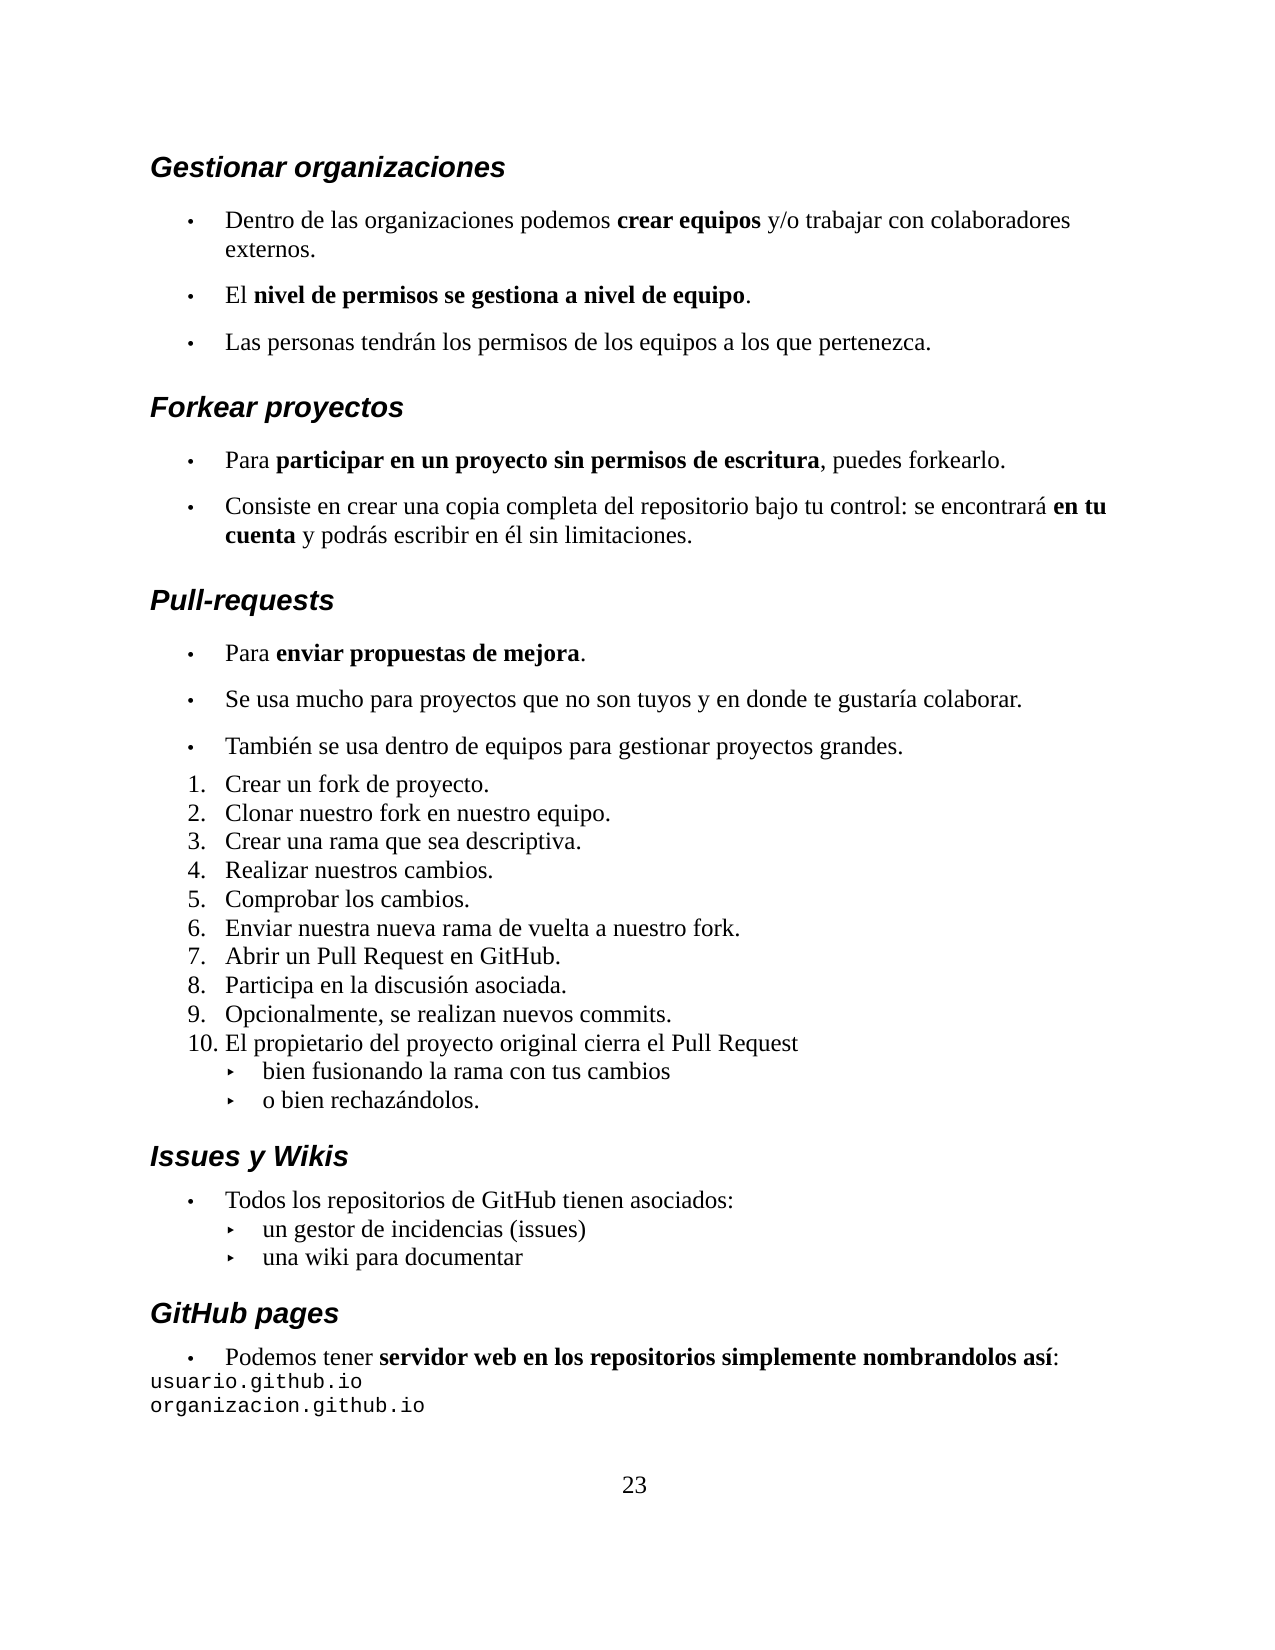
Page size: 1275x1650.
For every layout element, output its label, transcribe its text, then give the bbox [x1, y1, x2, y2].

subtitle GitHub pages [150, 1296, 1125, 1330]
list Dentro de las organizaciones podemos crear equipos y/o trabajar con colaboradores externos. [187, 205, 1125, 262]
list Enviar nuestra nueva rama de vuelta a nuestro fork. [187, 913, 1125, 941]
list una wiki para documentar [225, 1242, 1125, 1271]
list Participa en la discusión asociada. [187, 970, 1125, 999]
subtitle Issues y Wikis [150, 1139, 1125, 1172]
list El propietario del proyecto original cierra el Pull Request [187, 1028, 1125, 1056]
subtitle Forkear proyectos [150, 390, 1125, 423]
list bien fusionando la rama con tus cambios [225, 1056, 1125, 1085]
list Todos los repositorios de GitHub tienen asociados: [187, 1185, 1125, 1214]
list Clonar nuestro fork en nuestro equipo. [187, 798, 1125, 826]
list También se usa dentro de equipos para gestionar proyectos grandes. [187, 731, 1125, 760]
list o bien rechazándolos. [225, 1085, 1125, 1114]
list Crear un fork de proyecto. [187, 769, 1125, 798]
text usuario.github.io [150, 1371, 1125, 1395]
list Realizar nuestros cambios. [187, 855, 1125, 884]
list Podemos tener servidor web en los repositorios simplemente nombrandolos así: [187, 1342, 1125, 1371]
text organizacion.github.io [150, 1395, 1125, 1418]
list un gestor de incidencias (issues) [225, 1214, 1125, 1242]
list Opcionalmente, se realizan nuevos commits. [187, 999, 1125, 1028]
list Abrir un Pull Request en GitHub. [187, 941, 1125, 970]
list El nivel de permisos se gestiona a nivel de equipo. [187, 280, 1125, 309]
subtitle Gestionar organizaciones [150, 150, 1125, 183]
subtitle Pull-requests [150, 583, 1125, 616]
list Las personas tendrán los permisos de los equipos a los que pertenezca. [187, 327, 1125, 356]
list Consiste en crear una copia completa del repositorio bajo tu control: se encontrará en tu cuenta y podrás escribir en él sin limitaciones. [187, 491, 1125, 549]
list Crear una rama que sea descriptiva. [187, 826, 1125, 855]
list Para participar en un proyecto sin permisos de escritura, puedes forkearlo. [187, 445, 1125, 473]
list Para enviar propuestas de mejora. [187, 638, 1125, 667]
list Se usa mucho para proyectos que no son tuyos y en donde te gustaría colaborar. [187, 684, 1125, 713]
list Comprobar los cambios. [187, 884, 1125, 913]
